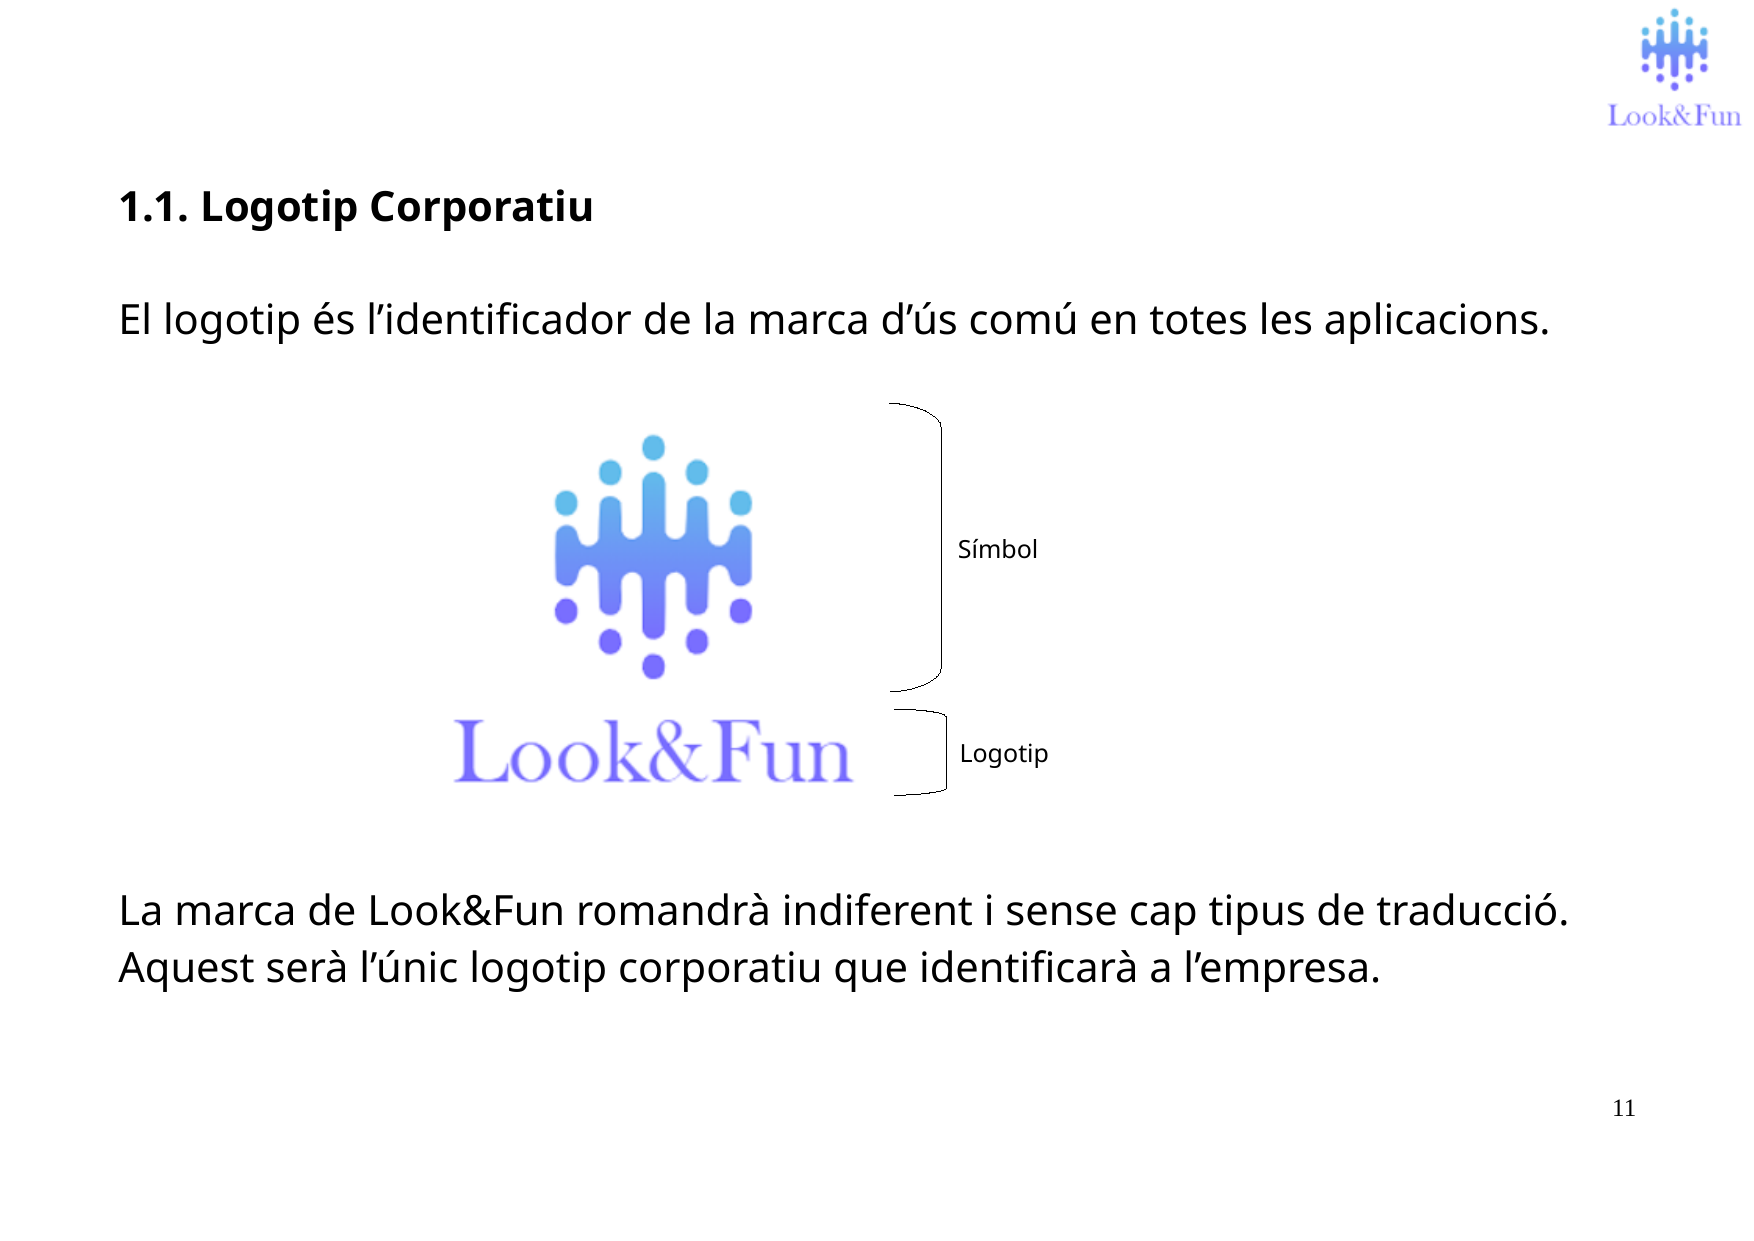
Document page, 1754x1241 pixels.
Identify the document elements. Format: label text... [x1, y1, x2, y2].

text La marca de Look&Fun romandrà indiferent i sense cap tipus de traducció. Aquest serà l’únic logotip corporatiu que identificarà a l’empresa. [118, 881, 1636, 995]
picture [421, 418, 890, 825]
text El logotip és l’identificador de la marca d’ús comú en totes les aplicacions. [118, 290, 1636, 347]
text 1.1. Logotip Corporatiu [118, 176, 1636, 233]
picture [1597, 4, 1754, 140]
